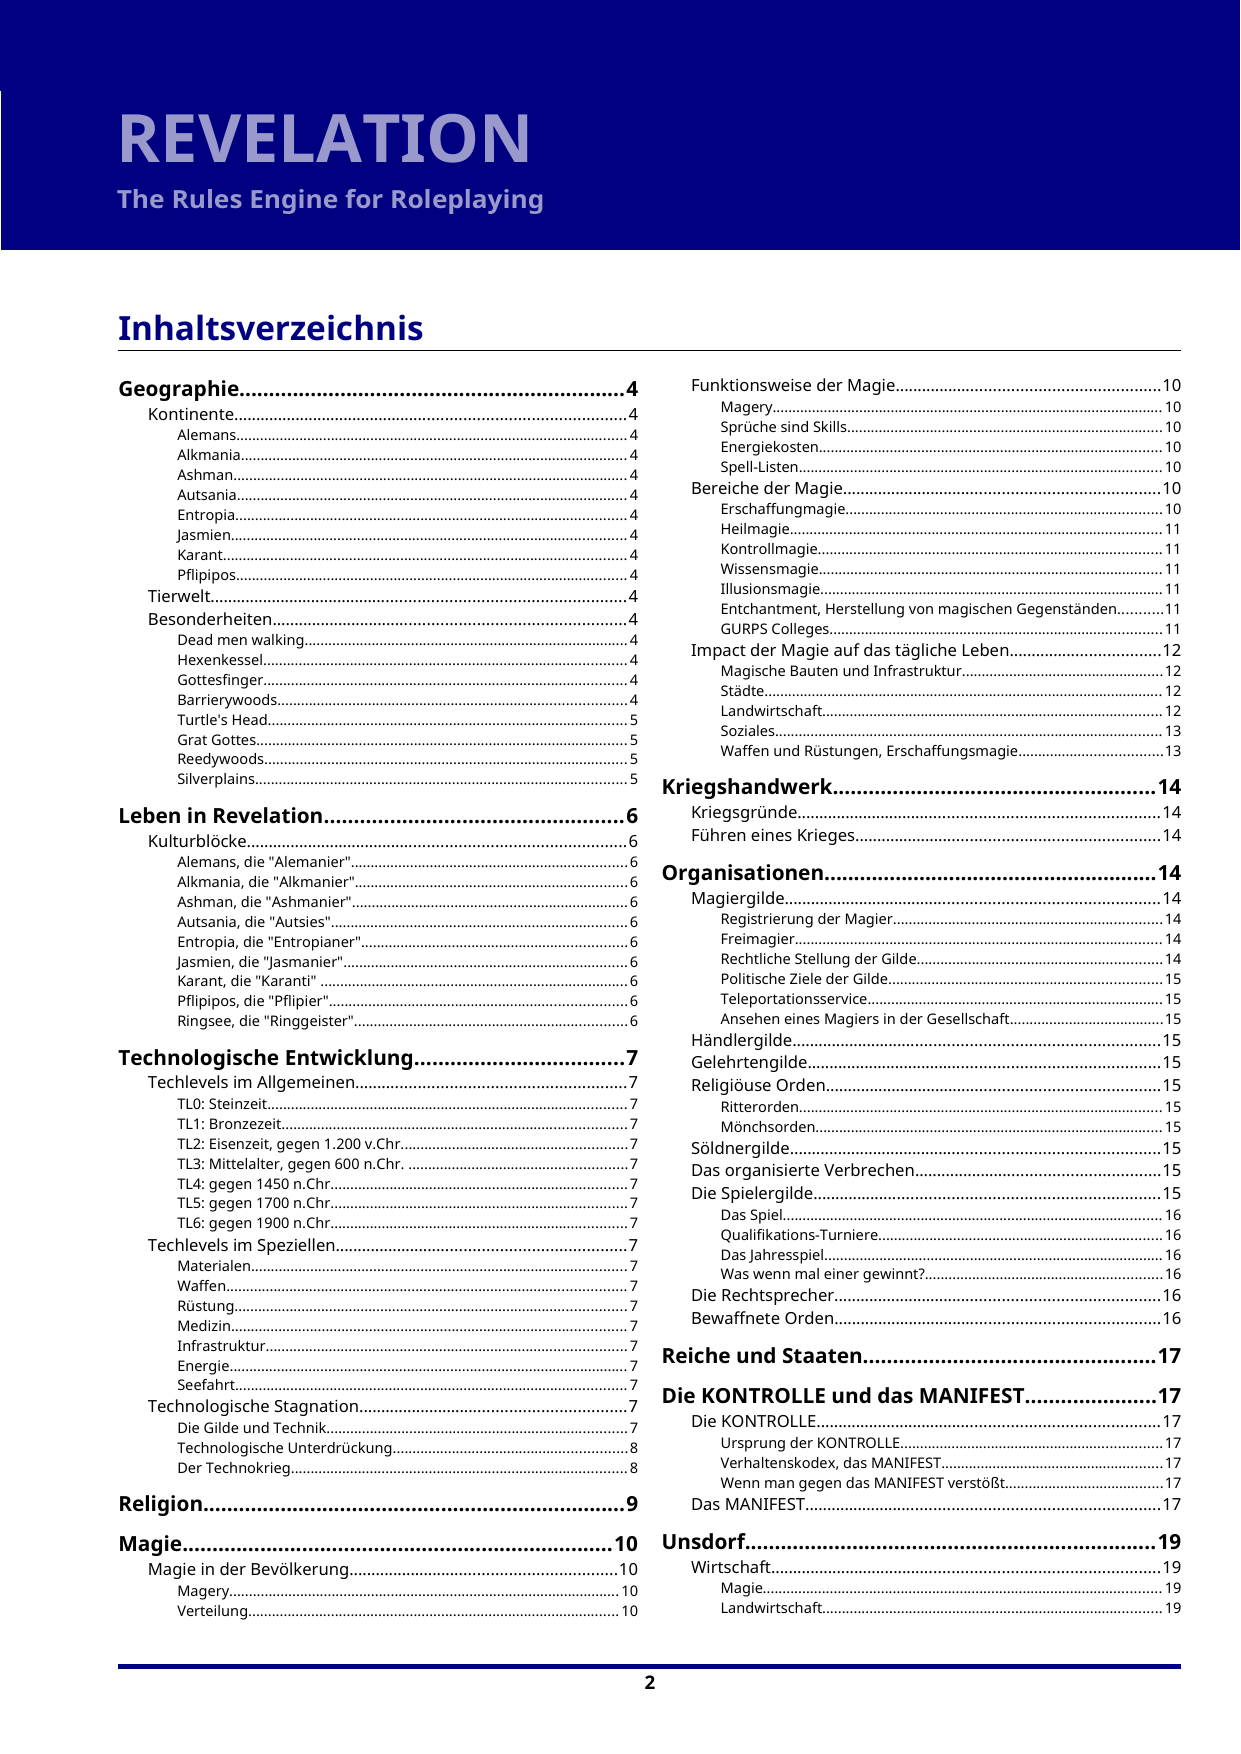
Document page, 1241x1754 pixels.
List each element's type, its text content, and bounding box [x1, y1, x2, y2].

text Organisationen 14 [661, 858, 1181, 886]
text Das Spiel 16 [720, 1204, 1181, 1224]
text Magiergilde 14 [691, 886, 1181, 909]
text Alkmania, die "Alkmanier" 6 [177, 872, 638, 892]
text Bereiche der Magie 10 [691, 476, 1181, 499]
text Die Rechtsprecher 16 [691, 1284, 1181, 1307]
text Teleportationsservice 15 [720, 989, 1181, 1008]
text Verteilung 10 [177, 1601, 638, 1620]
text Pflipipos, die "Pflipier" 6 [177, 991, 638, 1011]
text Magie 19 [720, 1578, 1181, 1598]
text Landwirtschaft 19 [720, 1598, 1181, 1618]
text Autsania, die "Autsies" 6 [177, 912, 638, 931]
text Ursprung der KONTROLLE 17 [720, 1433, 1181, 1452]
text Heilmagie 11 [720, 519, 1181, 539]
text Die KONTROLLE und das MANIFEST 17 [661, 1381, 1181, 1410]
text TL3: Mittelalter, gegen 600 n.Chr. 7 [177, 1153, 638, 1173]
text TL0: Steinzeit 7 [177, 1094, 638, 1114]
text Religion 9 [118, 1489, 638, 1518]
text Freimagier 14 [720, 929, 1181, 949]
text Ansehen eines Magiers in der Gesellschaft 15 [720, 1008, 1181, 1028]
text Religiöuse Orden 15 [691, 1074, 1181, 1097]
text Führen eines Krieges 14 [691, 823, 1181, 846]
text Seefahrt 7 [177, 1375, 638, 1395]
text Kulturblöcke 6 [148, 829, 638, 852]
text Gottesfinger 4 [177, 669, 638, 689]
text Entropia, die "Entropianer" 6 [177, 931, 638, 951]
text Tierwelt 4 [148, 584, 638, 607]
text Die Spielergilde 15 [691, 1182, 1181, 1204]
text Wissensmagie 11 [720, 559, 1181, 579]
text Jasmien, die "Jasmanier" 6 [177, 951, 638, 971]
text Reiche und Staaten 17 [661, 1341, 1181, 1370]
text Bewaffnete Orden 16 [691, 1307, 1181, 1329]
text Entropia 4 [177, 505, 638, 525]
text Hexenkessel 4 [177, 650, 638, 669]
text Reedywoods 5 [177, 749, 638, 769]
text Rechtliche Stellung der Gilde 14 [720, 949, 1181, 969]
text Medizin 7 [177, 1316, 638, 1335]
text Technologische Entwicklung 7 [118, 1043, 638, 1071]
text Besonderheiten 4 [148, 607, 638, 630]
text Pflipipos 4 [177, 564, 638, 584]
text Das Jahresspiel 16 [720, 1244, 1181, 1264]
text Energiekosten 10 [720, 437, 1181, 456]
text Funktionsweise der Magie 10 [691, 374, 1181, 397]
text Alemans, die "Alemanier" 6 [177, 852, 638, 872]
text Energie 7 [177, 1355, 638, 1375]
text Alemans 4 [177, 425, 638, 445]
text Wirtschaft 19 [691, 1555, 1181, 1578]
text Ashman, die "Ashmanier" 6 [177, 892, 638, 912]
text Qualifikations-Turniere 16 [720, 1224, 1181, 1244]
text TL2: Eisenzeit, gegen 1.200 v.Chr. 7 [177, 1134, 638, 1153]
text Kriegshandwerk 14 [661, 772, 1181, 801]
text Waffen 7 [177, 1276, 638, 1296]
text Magie 10 [118, 1529, 638, 1558]
text Das organisierte Verbrechen 15 [691, 1159, 1181, 1182]
text Rüstung 7 [177, 1296, 638, 1316]
text Politische Ziele der Gilde 15 [720, 969, 1181, 989]
text Soziales 13 [720, 721, 1181, 741]
text Technologische Stagnation 7 [148, 1395, 638, 1418]
text Magery 10 [177, 1581, 638, 1601]
text Waffen und Rüstungen, Erschaffungsmagie 13 [720, 741, 1181, 761]
text Turtle's Head 5 [177, 709, 638, 729]
text TL4: gegen 1450 n.Chr. 7 [177, 1173, 638, 1193]
text Grat Gottes 5 [177, 729, 638, 749]
text Was wenn mal einer gewinnt? 16 [720, 1264, 1181, 1284]
text TL6: gegen 1900 n.Chr 7 [177, 1213, 638, 1233]
text Die KONTROLLE 17 [691, 1410, 1181, 1433]
text Geographie 4 [118, 374, 638, 402]
text Verhaltenskodex, das MANIFEST 17 [720, 1452, 1181, 1472]
text Händlergilde 15 [691, 1028, 1181, 1051]
text Magische Bauten und Infrastruktur 12 [720, 661, 1181, 681]
text Erschaffungmagie 10 [720, 499, 1181, 519]
text Silverplains 5 [177, 769, 638, 789]
text Sprüche sind Skills 10 [720, 417, 1181, 437]
text Jasmien 4 [177, 525, 638, 544]
text Städte 12 [720, 681, 1181, 701]
text Kontinente 4 [148, 402, 638, 425]
text Impact der Magie auf das tägliche Leben 12 [691, 638, 1181, 661]
text Illusionsmagie 11 [720, 579, 1181, 598]
text GURPS Colleges 11 [720, 618, 1181, 638]
text Die Gilde und Technik 7 [177, 1418, 638, 1438]
text Ashman 4 [177, 465, 638, 485]
text Kriegsgründe 14 [691, 801, 1181, 823]
text Alkmania 4 [177, 445, 638, 465]
text Ringsee, die "Ringgeister" 6 [177, 1011, 638, 1031]
text Ritterorden 15 [720, 1097, 1181, 1116]
text Magery 10 [720, 397, 1181, 417]
text Registrierung der Magier 14 [720, 909, 1181, 929]
text Leben in Revelation 6 [118, 801, 638, 829]
text Karant 4 [177, 544, 638, 564]
text Gelehrtengilde 15 [691, 1051, 1181, 1074]
text Techlevels im Allgemeinen 7 [148, 1071, 638, 1094]
text Infrastruktur 7 [177, 1335, 638, 1355]
text Barrierywoods 4 [177, 689, 638, 709]
text Materialen 7 [177, 1256, 638, 1276]
text Unsdorf 19 [661, 1527, 1181, 1555]
text Magie in der Bevölkerung 10 [148, 1558, 638, 1581]
text Landwirtschaft 12 [720, 701, 1181, 721]
text Spell-Listen 10 [720, 456, 1181, 476]
text Mönchsorden 15 [720, 1116, 1181, 1136]
text Entchantment, Herstellung von magischen Gegenständen 11 [720, 598, 1181, 618]
text TL5: gegen 1700 n.Chr. 7 [177, 1193, 638, 1213]
text Wenn man gegen das MANIFEST verstößt 17 [720, 1472, 1181, 1492]
text Das MANIFEST 17 [691, 1492, 1181, 1515]
subtitle Inhaltsverzeichnis [118, 304, 1181, 350]
text TL1: Bronzezeit 7 [177, 1114, 638, 1134]
text Der Technokrieg 8 [177, 1458, 638, 1477]
text Söldnergilde 15 [691, 1136, 1181, 1159]
text Autsania 4 [177, 485, 638, 505]
text Technologische Unterdrückung 8 [177, 1438, 638, 1458]
text Karant, die "Karanti" 6 [177, 971, 638, 991]
text Techlevels im Speziellen 7 [148, 1233, 638, 1256]
text Dead men walking 4 [177, 630, 638, 650]
text Kontrollmagie 11 [720, 539, 1181, 559]
